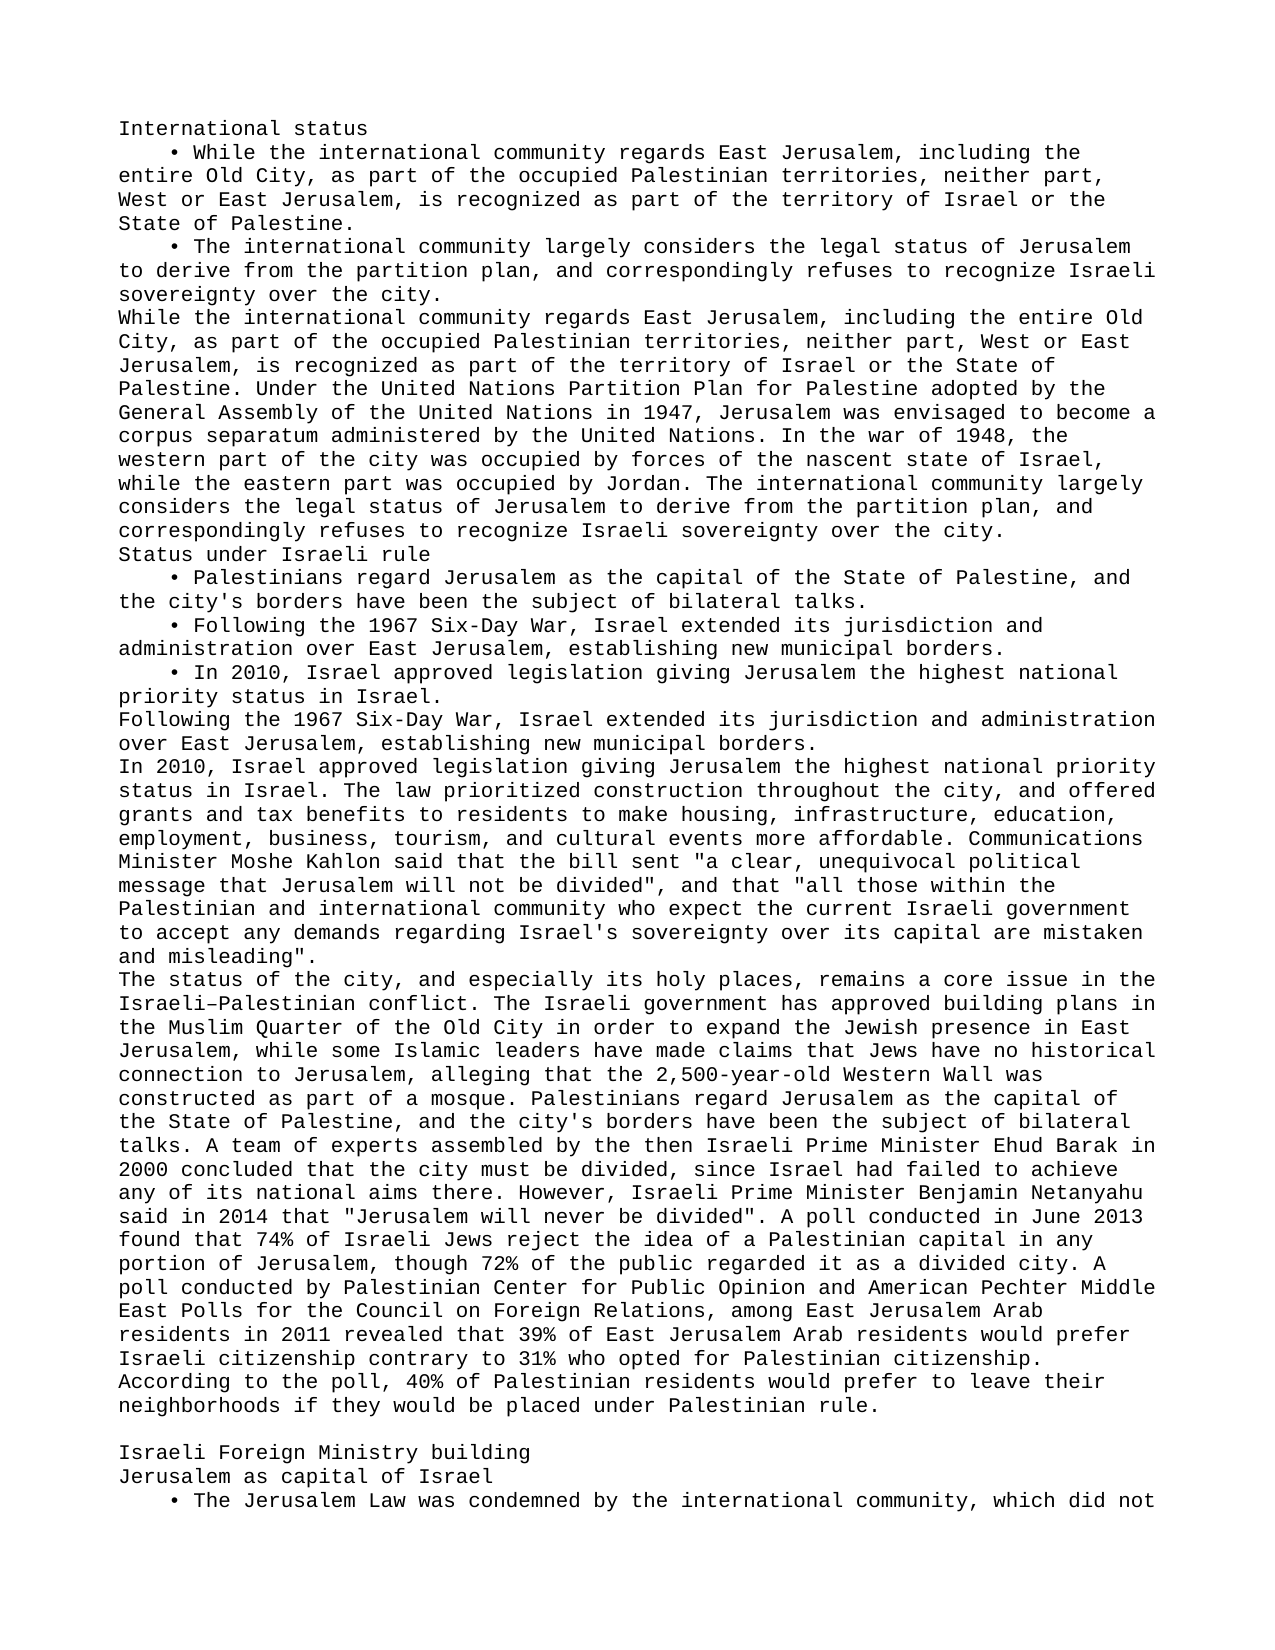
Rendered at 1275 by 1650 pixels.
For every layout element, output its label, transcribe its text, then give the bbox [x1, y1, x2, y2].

text • In 2010, Israel approved legislation giving Jerusalem the highest national priority status in Israel. [118, 662, 1157, 709]
text • The Jerusalem Law was condemned by the international community, which did not [118, 1489, 1157, 1513]
text International status [118, 118, 1157, 142]
text Status under Israeli rule [118, 544, 1157, 567]
text While the international community regards East Jerusalem, including the entire Old City, as part of the occupied Palestinian territories, neither part, West or East Jerusalem, is recognized as part of the territory of Israel or the State of Palestine. Under the United Nations Partition Plan for Palestine adopted by the General Assembly of the United Nations in 1947, Jerusalem was envisaged to become a corpus separatum administered by the United Nations. In the war of 1948, the western part of the city was occupied by forces of the nascent state of Israel, while the eastern part was occupied by Jordan. The international community largely considers the legal status of Jerusalem to derive from the partition plan, and correspondingly refuses to recognize Israeli sovereignty over the city. [118, 307, 1157, 544]
text • The international community largely considers the legal status of Jerusalem to derive from the partition plan, and correspondingly refuses to recognize Israeli sovereignty over the city. [118, 236, 1157, 307]
text In 2010, Israel approved legislation giving Jerusalem the highest national priority status in Israel. The law prioritized construction throughout the city, and offered grants and tax benefits to residents to make housing, infrastructure, education, employment, business, tourism, and cultural events more affordable. Communications Minister Moshe Kahlon said that the bill sent "a clear, unequivocal political message that Jerusalem will not be divided", and that "all those within the Palestinian and international community who expect the current Israeli government to accept any demands regarding Israel's sovereignty over its capital are mistaken and misleading". [118, 757, 1157, 969]
text Israeli Foreign Ministry building [118, 1442, 1157, 1466]
text • Following the 1967 Six-Day War, Israel extended its jurisdiction and administration over East Jerusalem, establishing new municipal borders. [118, 615, 1157, 662]
text • While the international community regards East Jerusalem, including the entire Old City, as part of the occupied Palestinian territories, neither part, West or East Jerusalem, is recognized as part of the territory of Israel or the State of Palestine. [118, 142, 1157, 236]
text • Palestinians regard Jerusalem as the capital of the State of Palestine, and the city's borders have been the subject of bilateral talks. [118, 567, 1157, 615]
text The status of the city, and especially its holy places, remains a core issue in the Israeli–Palestinian conflict. The Israeli government has approved building plans in the Muslim Quarter of the Old City in order to expand the Jewish presence in East Jerusalem, while some Islamic leaders have made claims that Jews have no historical connection to Jerusalem, alleging that the 2,500-year-old Western Wall was constructed as part of a mosque. Palestinians regard Jerusalem as the capital of the State of Palestine, and the city's borders have been the subject of bilateral talks. A team of experts assembled by the then Israeli Prime Minister Ehud Barak in 2000 concluded that the city must be divided, since Israel had failed to achieve any of its national aims there. However, Israeli Prime Minister Benjamin Netanyahu said in 2014 that "Jerusalem will never be divided". A poll conducted in June 2013 found that 74% of Israeli Jews reject the idea of a Palestinian capital in any portion of Jerusalem, though 72% of the public regarded it as a divided city. A poll conducted by Palestinian Center for Public Opinion and American Pechter Middle East Polls for the Council on Foreign Relations, among East Jerusalem Arab residents in 2011 revealed that 39% of East Jerusalem Arab residents would prefer Israeli citizenship contrary to 31% who opted for Palestinian citizenship. According to the poll, 40% of Palestinian residents would prefer to leave their neighborhoods if they would be placed under Palestinian rule. [118, 969, 1157, 1419]
text Following the 1967 Six-Day War, Israel extended its jurisdiction and administration over East Jerusalem, establishing new municipal borders. [118, 709, 1157, 757]
text Jerusalem as capital of Israel [118, 1466, 1157, 1489]
